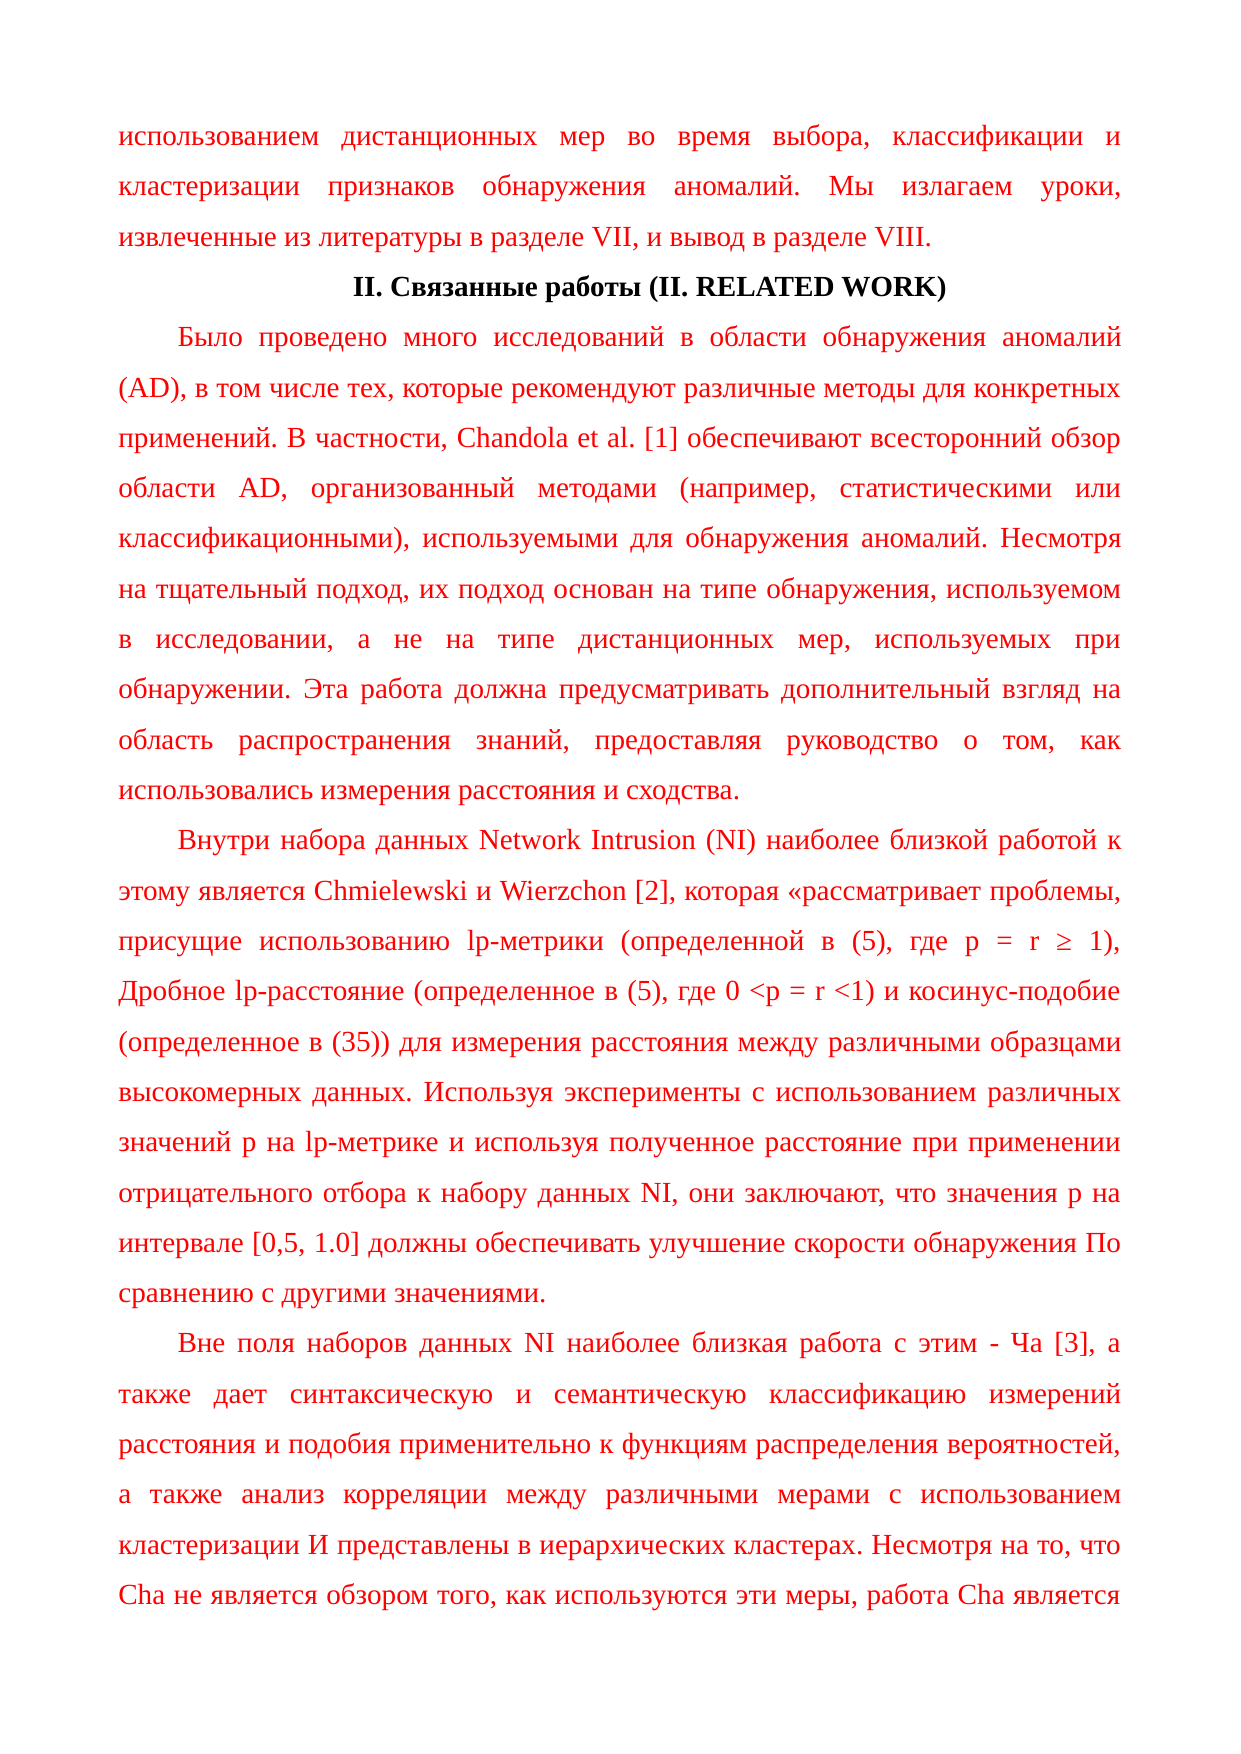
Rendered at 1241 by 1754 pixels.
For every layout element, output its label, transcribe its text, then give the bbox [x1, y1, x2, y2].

text Внутри набора данных Network Intrusion (NI) наиболее близкой работой к этому является Chmielewski и Wierzchon [2], которая «рассматривает проблемы, присущие использованию lp-метрики (определенной в (5), где p = r ≥ 1), Дробное lp-расстояние (определенное в (5), где 0 <p = r <1) и косинус-подобие (определенное в (35)) для измерения расстояния между различными образцами высокомерных данных. Используя эксперименты с использованием различных значений p на lp-метрике и используя полученное расстояние при применении отрицательного отбора к набору данных NI, они заключают, что значения p на интервале [0,5, 1.0] должны обеспечивать улучшение скорости обнаружения По сравнению с другими значениями. [118, 822, 1122, 1309]
text Было проведено много исследований в области обнаружения аномалий (AD), в том числе тех, которые рекомендуют различные методы для конкретных применений. В частности, Chandola et al. [1] обеспечивают всесторонний обзор области AD, организованный методами (например, статистическими или классификационными), используемыми для обнаружения аномалий. Несмотря на тщательный подход, их подход основан на типе обнаружения, используемом в исследовании, а не на типе дистанционных мер, используемых при обнаружении. Эта работа должна предусматривать дополнительный взгляд на область распространения знаний, предоставляя руководство о том, как использовались измерения расстояния и сходства. [118, 319, 1122, 806]
text Вне поля наборов данных NI наиболее близкая работа с этим - Ча [3], а также дает синтаксическую и семантическую классификацию измерений расстояния и подобия применительно к функциям распределения вероятностей, а также анализ корреляции между различными мерами с использованием кластеризации И представлены в иерархических кластерах. Несмотря на то, что Cha не является обзором того, как используются эти меры, работа Cha является [118, 1326, 1122, 1611]
text использованием дистанционных мер во время выбора, классификации и кластеризации признаков обнаружения аномалий. Мы излагаем уроки, извлеченные из литературы в разделе VII, и вывод в разделе VIII. [118, 118, 1122, 252]
text II. Связанные работы (II. RELATED WORK) [118, 269, 1122, 303]
